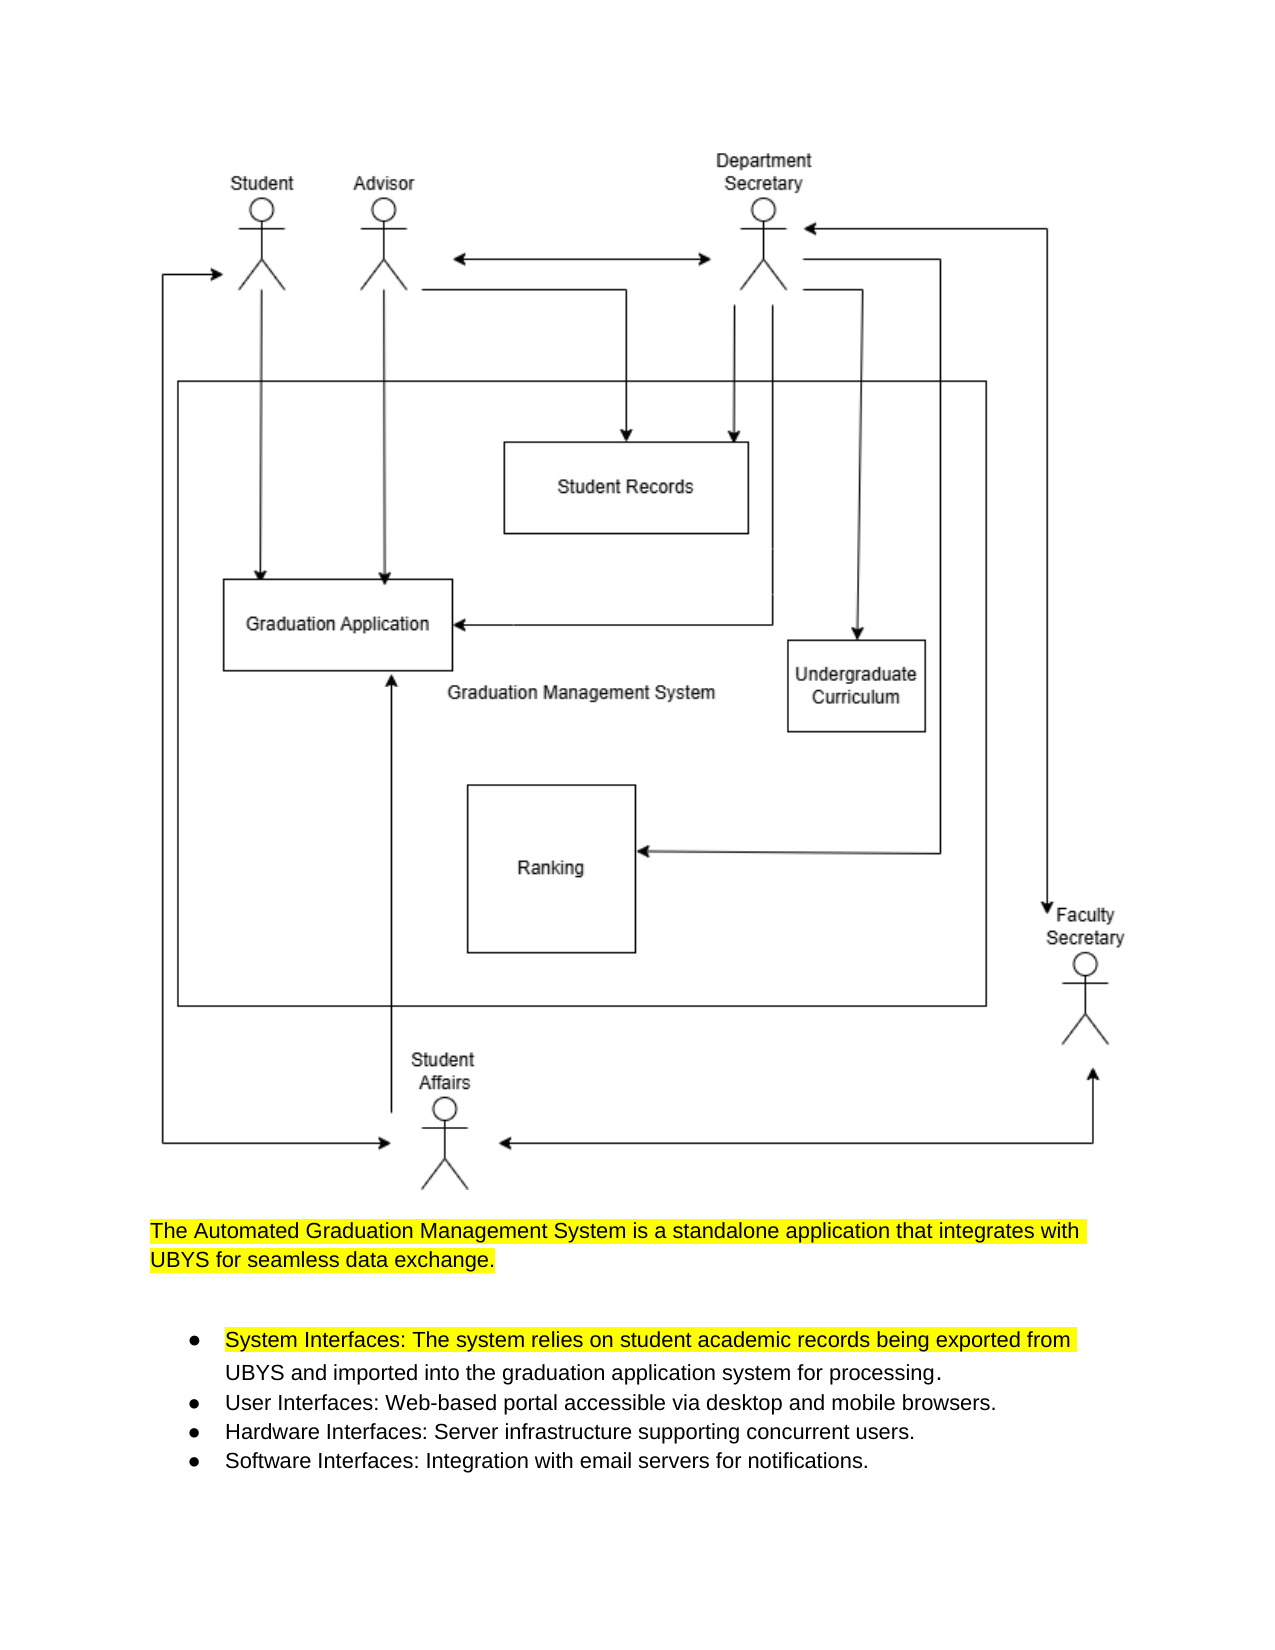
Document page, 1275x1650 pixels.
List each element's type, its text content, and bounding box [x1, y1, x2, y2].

text The Automated Graduation Management System is a standalone application that integrates with UBYS for seamless data exchange. [150, 1218, 1125, 1273]
list Software Interfaces: Integration with email servers for notifications. [187, 1448, 1125, 1473]
list System Interfaces: The system relies on student academic records being exported from UBYS and imported into the graduation application system for processing. [187, 1326, 1125, 1386]
list Hardware Interfaces: Server infrastructure supporting concurrent users. [187, 1419, 1125, 1444]
list User Interfaces: Web-based portal accessible via desktop and mobile browsers. [187, 1390, 1125, 1415]
